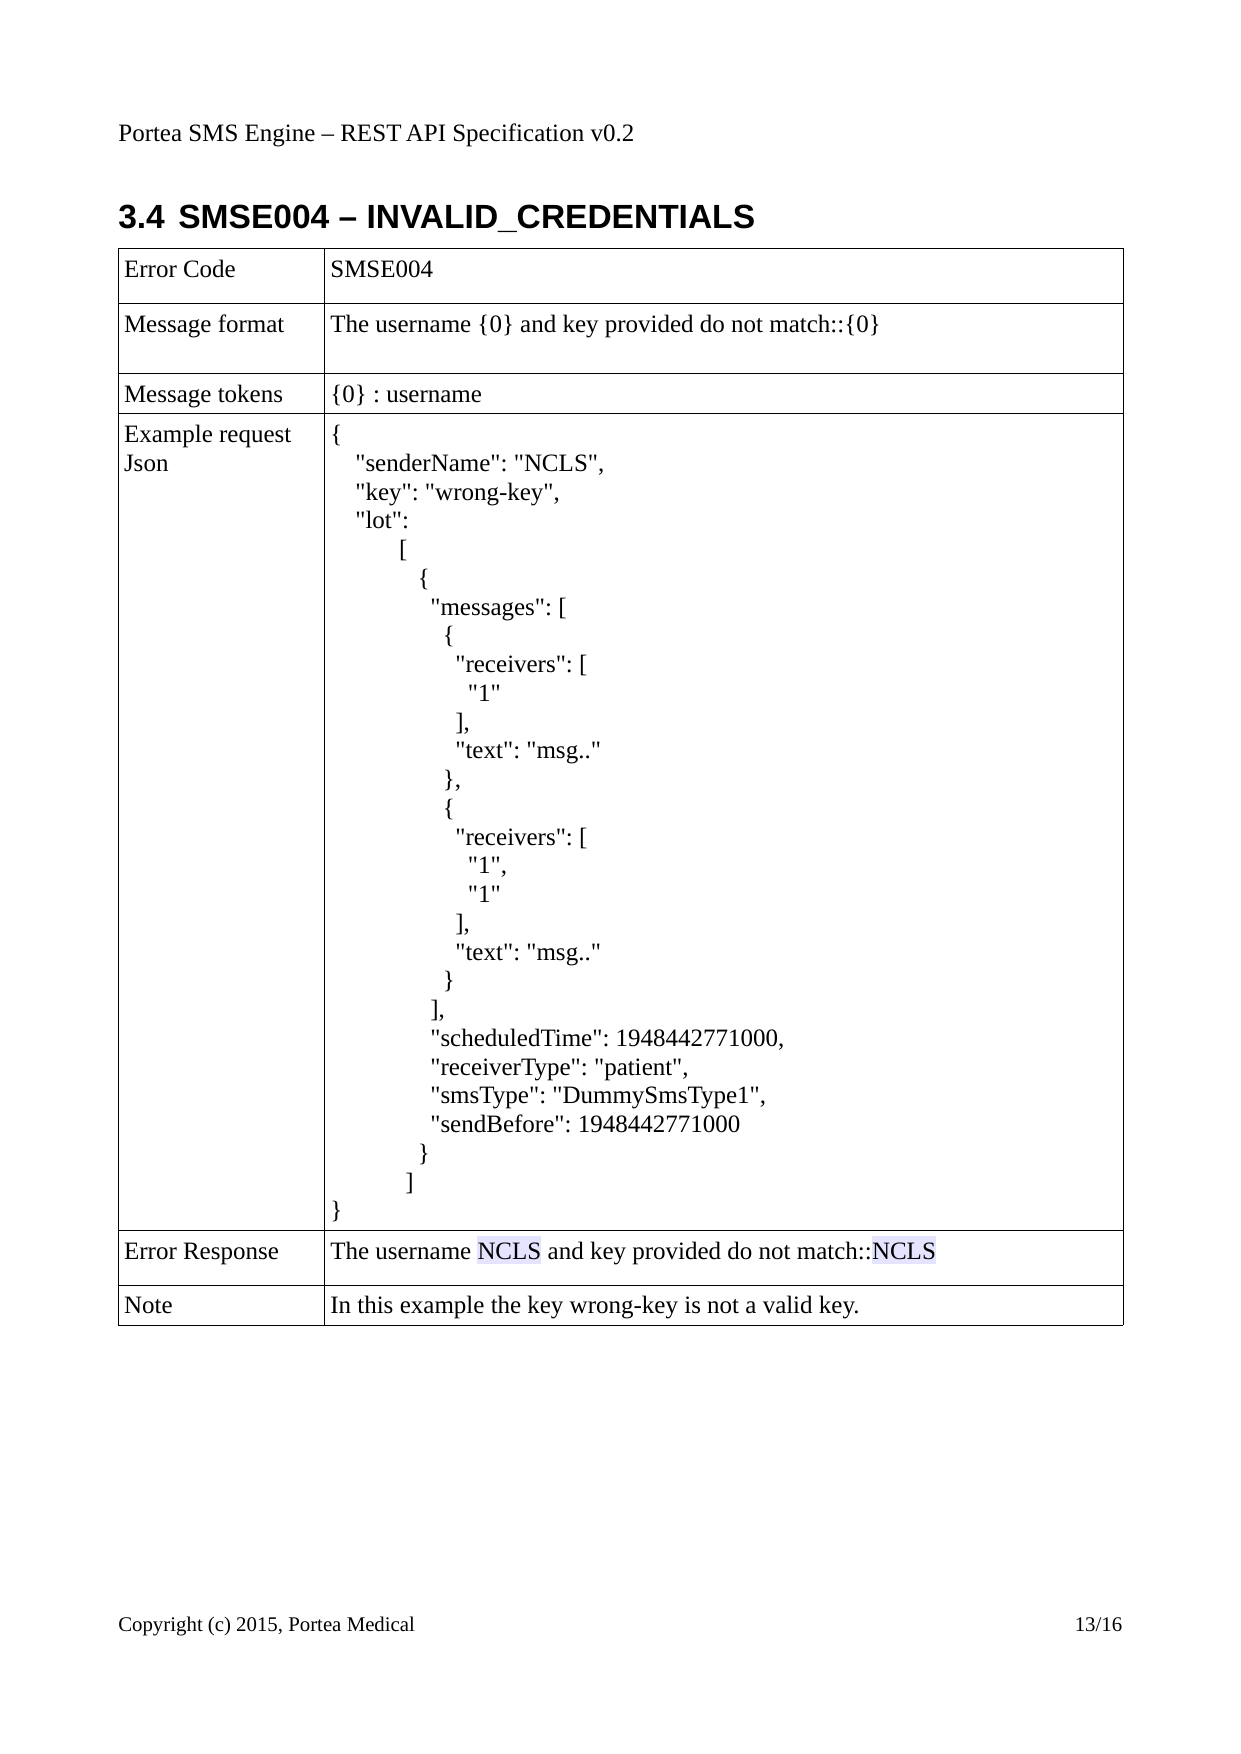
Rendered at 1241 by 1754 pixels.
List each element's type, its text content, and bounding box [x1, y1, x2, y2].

table_cell Note [119, 1286, 324, 1325]
table_header SMSE004 [325, 249, 1123, 303]
table_header Error Code [119, 249, 324, 303]
table_cell Error Response [119, 1231, 324, 1285]
table_cell Message format [119, 304, 324, 373]
table_cell Example request Json [119, 414, 324, 1230]
table_cell Message tokens [119, 374, 324, 413]
table_cell The username {0} and key provided do not match::{0} [325, 304, 1123, 373]
subtitle SMSE004 – INVALID_CREDENTIALS [118, 197, 1122, 236]
table_cell The username NCLS and key provided do not match::NCLS [325, 1231, 1123, 1285]
table_cell { "senderName": "NCLS", "key": "wrong-key", "lot": [ { "messages": [ { "receivers": [ "1" ], "text": "msg.." }, { "receivers": [ "1", "1" ], "text": "msg.." } ], "scheduledTime": 1948442771000, "receiverType": "patient", "smsType": "DummySmsType1", "sendBefore": 1948442771000 } ] } [325, 414, 1123, 1230]
table_cell In this example the key wrong-key is not a valid key. [325, 1286, 1123, 1325]
table_cell {0} : username [325, 374, 1123, 413]
